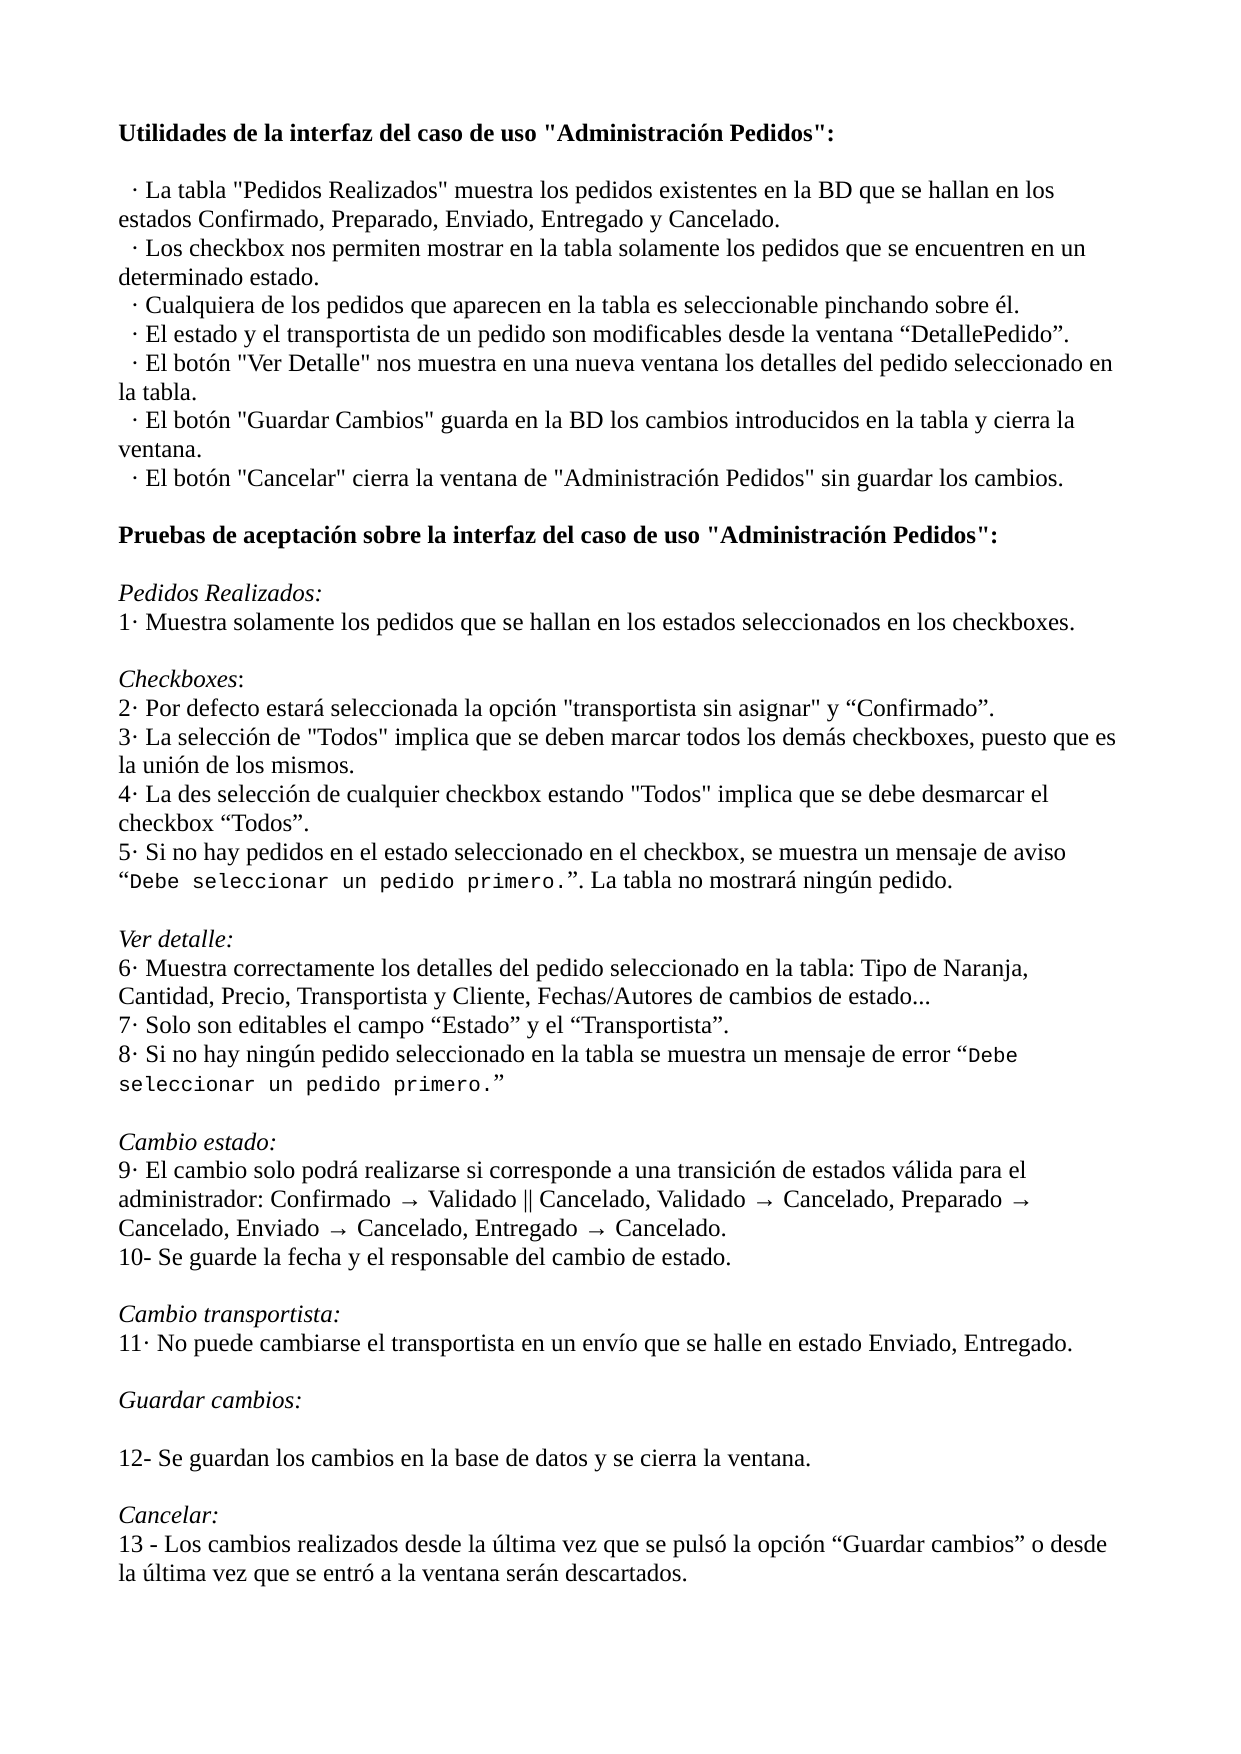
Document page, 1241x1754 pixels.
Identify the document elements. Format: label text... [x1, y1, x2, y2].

text Ver detalle: [118, 924, 1122, 953]
text 12- Se guardan los cambios en la base de datos y se cierra la ventana. [118, 1443, 1122, 1472]
text 7· Solo son editables el campo “Estado” y el “Transportista”. [118, 1010, 1122, 1039]
text 8· Si no hay ningún pedido seleccionado en la tabla se muestra un mensaje de error “Debe seleccionar un pedido primero.” [118, 1039, 1122, 1098]
text · El botón "Ver Detalle" nos muestra en una nueva ventana los detalles del pedido seleccionado en la tabla. [118, 348, 1122, 406]
text · La tabla "Pedidos Realizados" muestra los pedidos existentes en la BD que se hallan en los estados Confirmado, Preparado, Enviado, Entregado y Cancelado. [118, 176, 1122, 233]
text Utilidades de la interfaz del caso de uso "Administración Pedidos": [118, 118, 1122, 147]
text · El botón "Guardar Cambios" guarda en la BD los cambios introducidos en la tabla y cierra la ventana. [118, 406, 1122, 463]
text Cambio estado: [118, 1127, 1122, 1156]
text · El estado y el transportista de un pedido son modificables desde la ventana “DetallePedido”. [118, 319, 1122, 348]
text 5· Si no hay pedidos en el estado seleccionado en el checkbox, se muestra un mensaje de aviso “Debe seleccionar un pedido primero.”. La tabla no mostrará ningún pedido. [118, 837, 1122, 895]
text 3· La selección de "Todos" implica que se deben marcar todos los demás checkboxes, puesto que es la unión de los mismos. [118, 722, 1122, 779]
text Pruebas de aceptación sobre la interfaz del caso de uso "Administración Pedidos": [118, 521, 1122, 549]
text Cancelar: [118, 1501, 1122, 1529]
text 11· No puede cambiarse el transportista en un envío que se halle en estado Enviado, Entregado. [118, 1328, 1122, 1357]
text 13 - Los cambios realizados desde la última vez que se pulsó la opción “Guardar cambios” o desde la última vez que se entró a la ventana serán descartados. [118, 1529, 1122, 1587]
text 9· El cambio solo podrá realizarse si corresponde a una transición de estados válida para el administrador: Confirmado → Validado || Cancelado, Validado → Cancelado, Preparado → Cancelado, Enviado → Cancelado, Entregado → Cancelado. [118, 1156, 1122, 1242]
text Pedidos Realizados: [118, 578, 1122, 607]
text 4· La des selección de cualquier checkbox estando "Todos" implica que se debe desmarcar el checkbox “Todos”. [118, 779, 1122, 837]
text 1· Muestra solamente los pedidos que se hallan en los estados seleccionados en los checkboxes. [118, 607, 1122, 636]
text · Los checkbox nos permiten mostrar en la tabla solamente los pedidos que se encuentren en un determinado estado. [118, 233, 1122, 291]
text 10- Se guarde la fecha y el responsable del cambio de estado. [118, 1242, 1122, 1271]
text 6· Muestra correctamente los detalles del pedido seleccionado en la tabla: Tipo de Naranja, Cantidad, Precio, Transportista y Cliente, Fechas/Autores de cambios de estado... [118, 953, 1122, 1010]
text Guardar cambios: [118, 1386, 1122, 1414]
text · El botón "Cancelar" cierra la ventana de "Administración Pedidos" sin guardar los cambios. [118, 463, 1122, 492]
text · Cualquiera de los pedidos que aparecen en la tabla es seleccionable pinchando sobre él. [118, 291, 1122, 319]
text 2· Por defecto estará seleccionada la opción "transportista sin asignar" y “Confirmado”. [118, 693, 1122, 722]
text Cambio transportista: [118, 1299, 1122, 1328]
text Checkboxes: [118, 664, 1122, 693]
